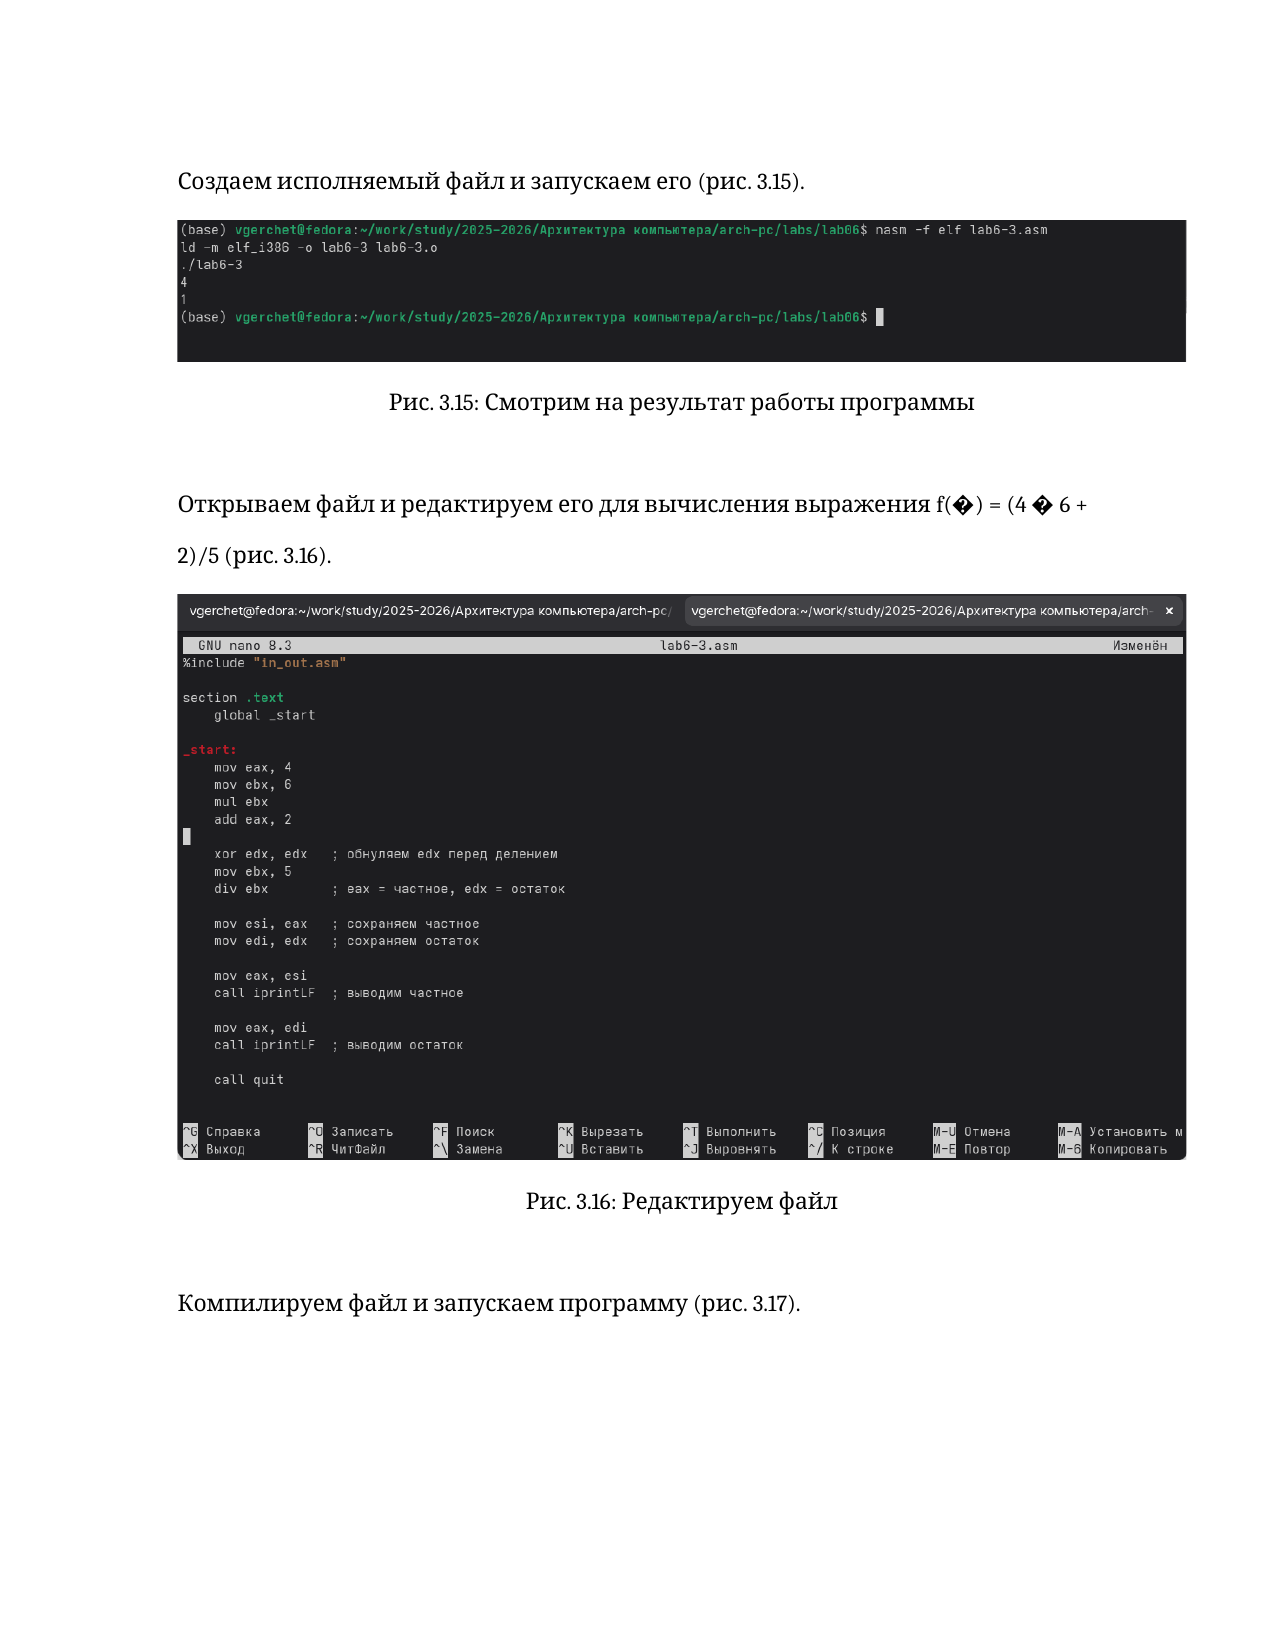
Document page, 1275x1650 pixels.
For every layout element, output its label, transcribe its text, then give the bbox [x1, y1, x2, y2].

text Создаем исполняемый файл и запускаем его (рис. 3.15). [177, 169, 1186, 196]
text 2)/5 (рис. 3.16). [177, 543, 1186, 569]
text Рис. 3.16: Редактируем файл [177, 1160, 1186, 1215]
text Компилируем файл и запускаем программу (рис. 3.17). [177, 1291, 1186, 1317]
text Открываем файл и редактируем его для вычисления выражения f(�) = (4 � 6 + [177, 492, 1186, 518]
picture [177, 220, 1187, 362]
text Рис. 3.15: Смотрим на результат работы программы [177, 362, 1186, 416]
picture [177, 594, 1187, 1160]
